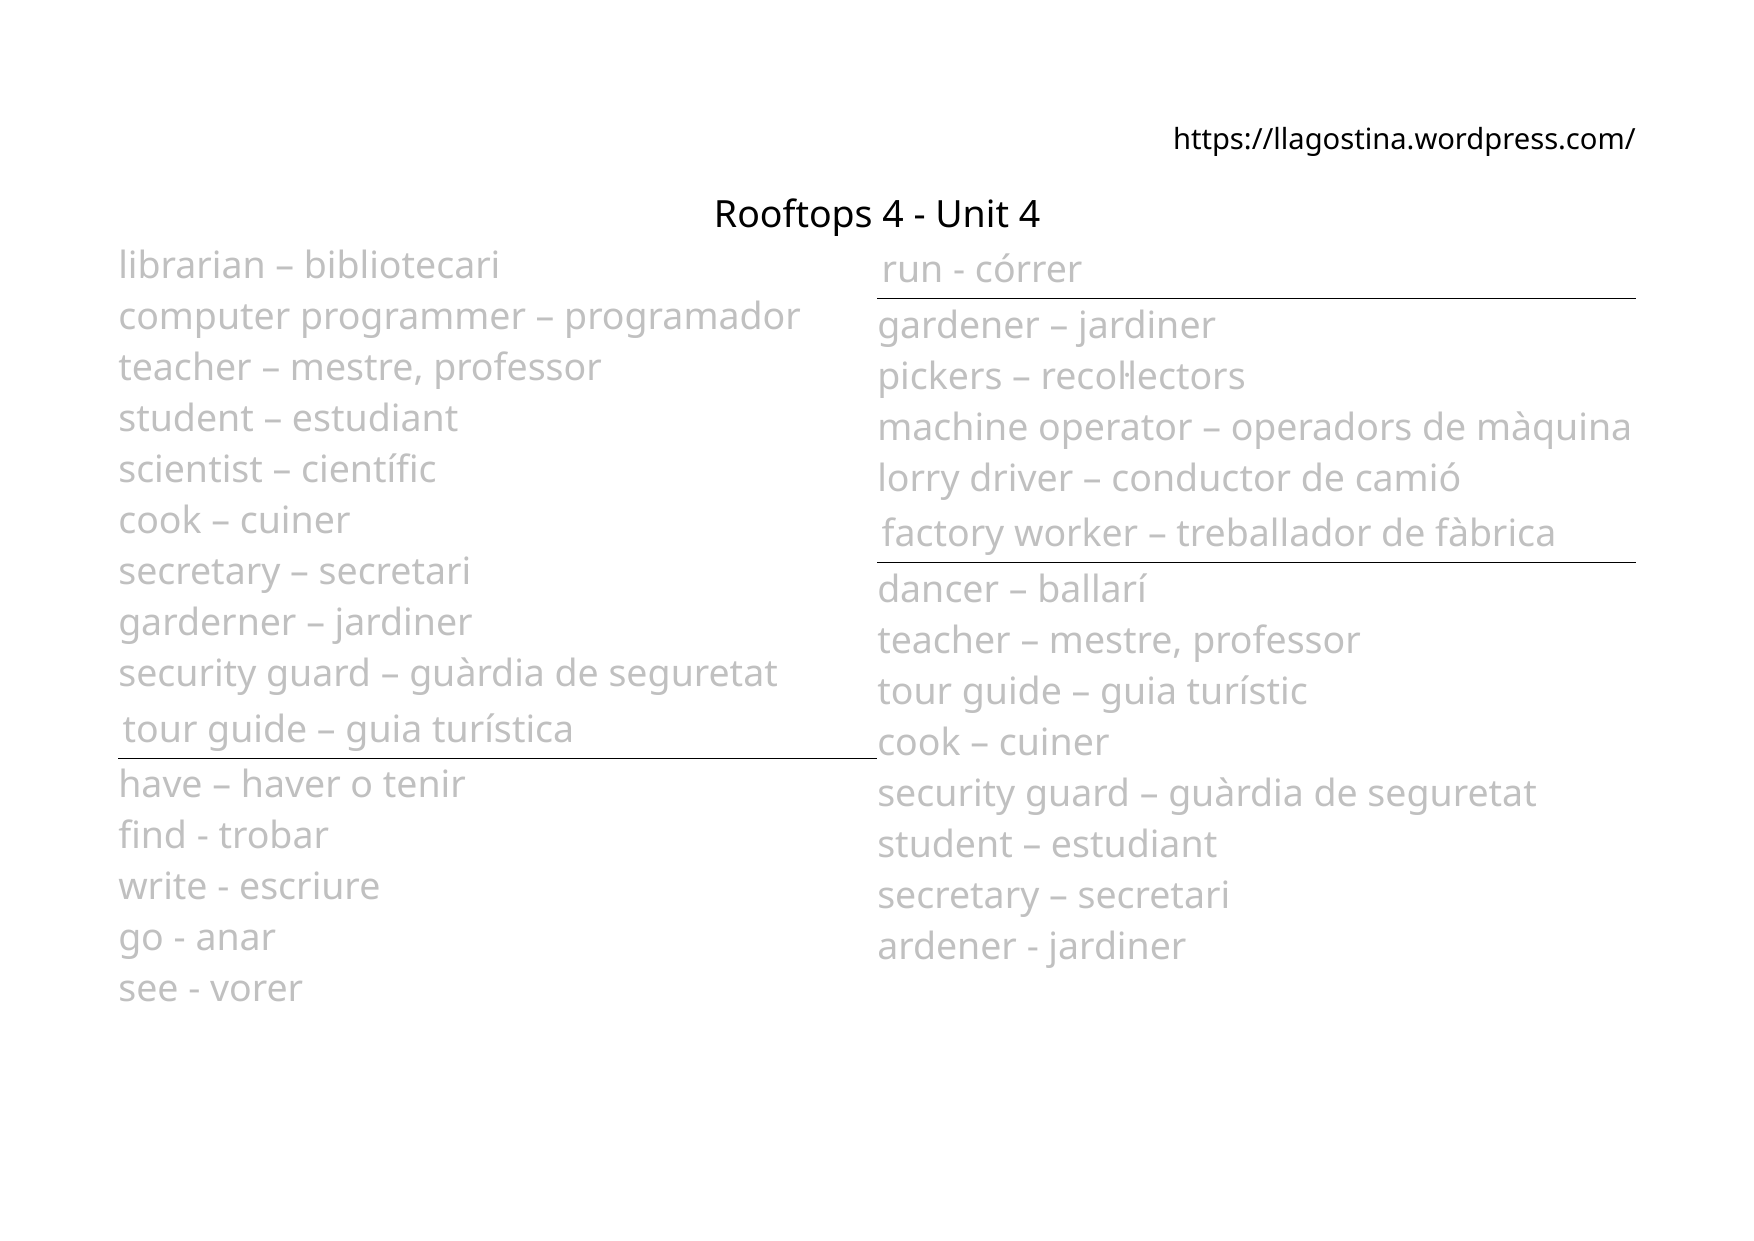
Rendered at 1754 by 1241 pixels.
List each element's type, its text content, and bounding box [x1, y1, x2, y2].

text teacher – mestre, professor [877, 613, 1636, 664]
text teacher – mestre, professor [118, 340, 877, 391]
text cook – cuiner [118, 493, 877, 544]
text lorry driver – conductor de camió [877, 451, 1636, 502]
text student – estudiant [118, 391, 877, 442]
text have – haver o tenir [118, 759, 877, 809]
text scientist – científic [118, 442, 877, 493]
text tour guide – guia turística [118, 698, 877, 758]
text factory worker – treballador de fàbrica [877, 502, 1636, 562]
text see - vorer [118, 962, 877, 1013]
text computer programmer – programador [118, 289, 877, 340]
text run - córrer [877, 238, 1636, 298]
text librarian – bibliotecari [118, 238, 877, 289]
text Rooftops 4 - Unit 4 [118, 187, 1636, 238]
text secretary – secretari [877, 868, 1636, 919]
text security guard – guàrdia de seguretat [118, 647, 877, 698]
text machine operator – operadors de màquina [877, 400, 1636, 451]
text secretary – secretari [118, 544, 877, 596]
text tour guide – guia turístic [877, 664, 1636, 715]
text write - escriure [118, 860, 877, 911]
text cook – cuiner [877, 715, 1636, 766]
text security guard – guàrdia de seguretat [877, 766, 1636, 817]
text student – estudiant [877, 817, 1636, 868]
text pickers – recol·lectors [877, 349, 1636, 400]
text gardener – jardiner [877, 299, 1636, 349]
text dancer – ballarí [877, 563, 1636, 613]
text garderner – jardiner [118, 596, 877, 647]
text ardener - jardiner [877, 919, 1636, 971]
text find - trobar [118, 809, 877, 860]
text go - anar [118, 911, 877, 962]
